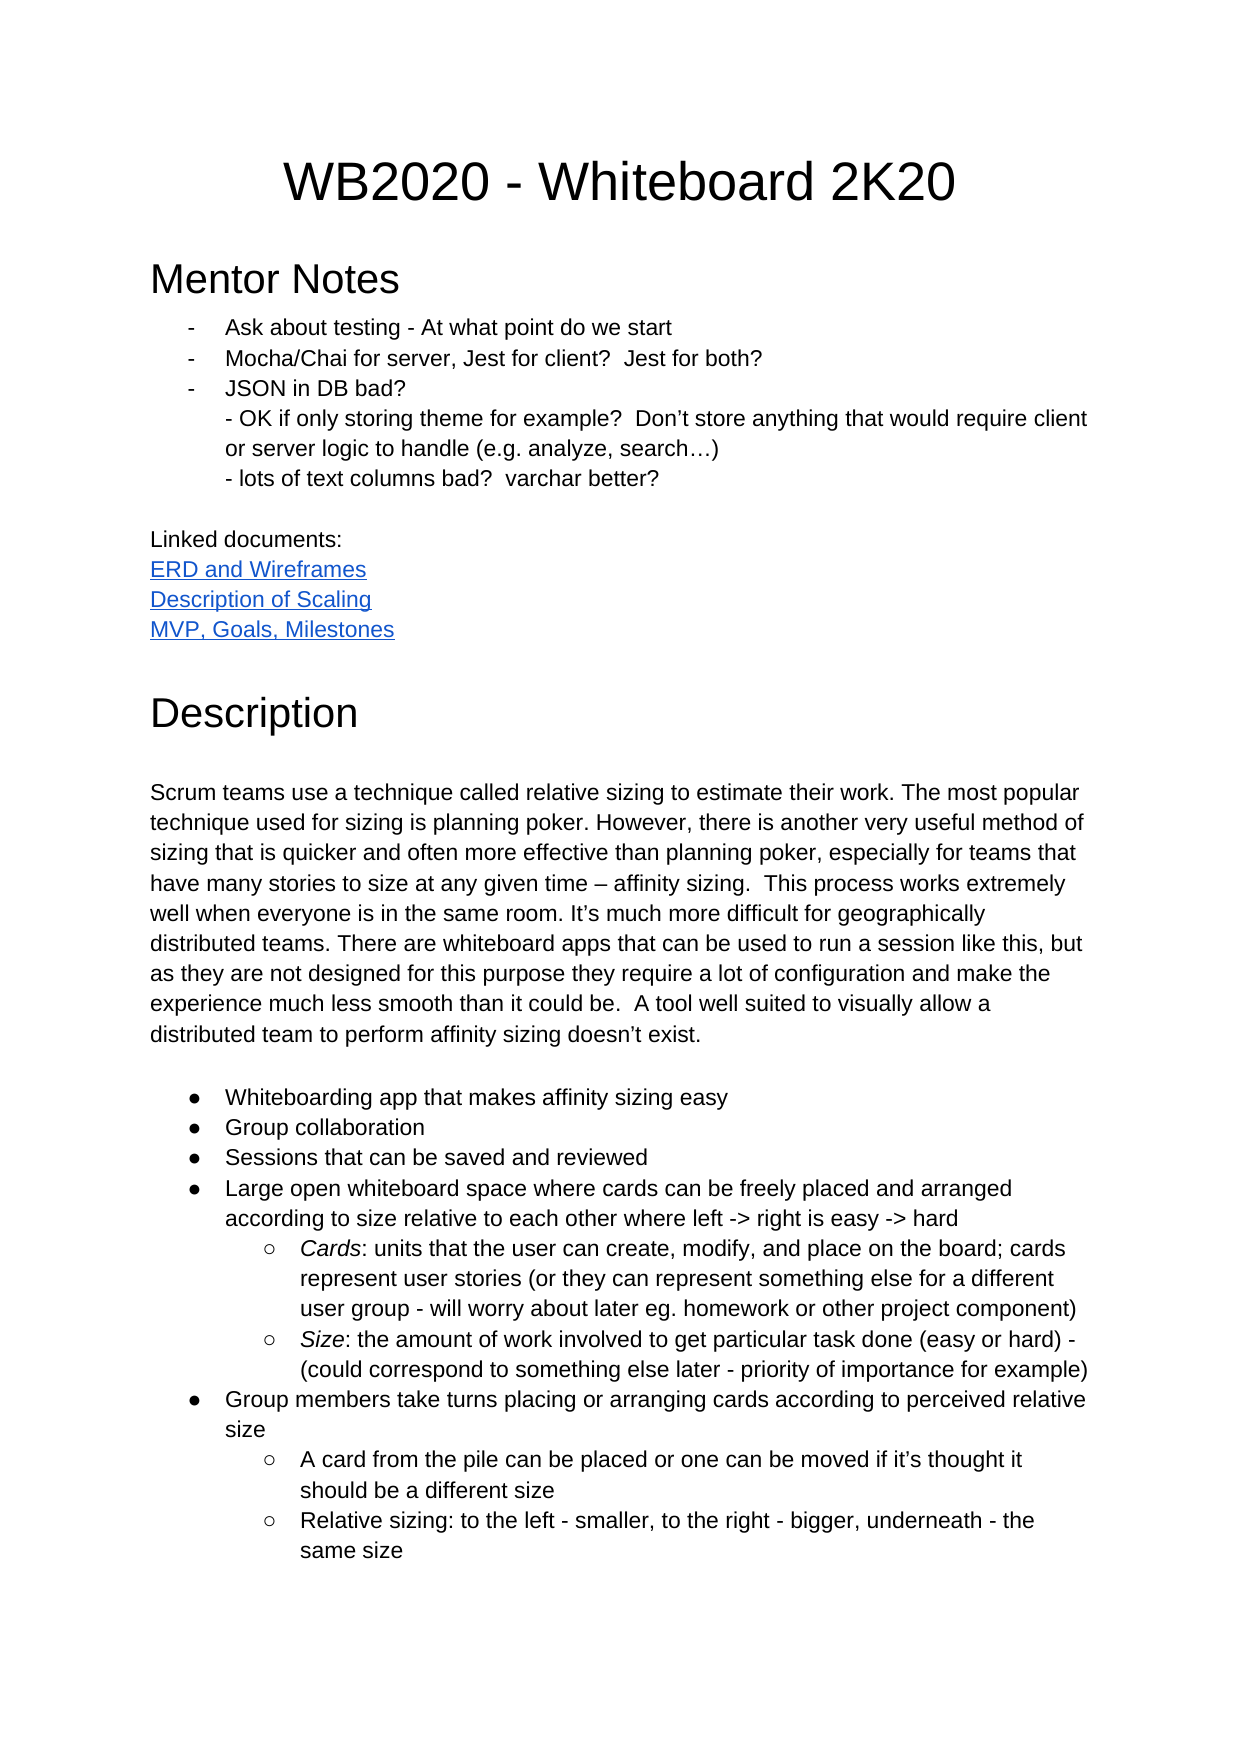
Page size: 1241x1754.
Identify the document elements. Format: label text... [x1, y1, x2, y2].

list Large open whiteboard space where cards can be freely placed and arranged according to size relative to each other where left -> right is easy -> hard [187, 1174, 1090, 1231]
list Group members take turns placing or arranging cards according to perceived relative size [187, 1386, 1090, 1442]
text - OK if only storing theme for example? Don’t store anything that would require client or server logic to handle (e.g. analyze, search…) [225, 405, 1090, 462]
text Description of Scaling [150, 586, 1090, 613]
text ERD and Wireframes [150, 556, 1090, 582]
subtitle Mentor Notes [150, 254, 1090, 302]
list Group collaboration [187, 1114, 1090, 1140]
list Relative sizing: to the left - smaller, to the right - bigger, underneath - the same size [262, 1507, 1090, 1563]
list A card from the pile can be placed or one can be moved if it’s thought it should be a different size [262, 1446, 1090, 1503]
list Whiteboarding app that makes affinity sizing easy [187, 1084, 1090, 1110]
list Mocha/Chai for server, Jest for client? Jest for both? [187, 344, 1090, 371]
text MVP, Goals, Milestones [150, 616, 1090, 643]
text Scrum teams use a technique called relative sizing to estimate their work. The most popular technique used for sizing is planning poker. However, there is another very useful method of sizing that is quicker and often more effective than planning poker, especially for teams that have many stories to size at any given time – affinity sizing. This process works extremely well when everyone is in the same room. It’s much more difficult for geographically distributed teams. There are whiteboard apps that can be used to run a session like this, but as they are not designed for this purpose they require a lot of configuration and make the experience much less smooth than it could be. A tool well suited to visually allow a distributed team to perform affinity sizing doesn’t exist. [150, 779, 1090, 1047]
list Ask about testing - At what point do we start [187, 314, 1090, 341]
text - lots of text columns bad? varchar better? [225, 465, 1090, 492]
list Sessions that can be saved and reviewed [187, 1144, 1090, 1171]
list Cards: units that the user can create, modify, and place on the board; cards represent user stories (or they can represent something else for a different user group - will worry about later eg. homework or other project component) [262, 1235, 1090, 1322]
list JSON in DB bad? [187, 375, 1090, 401]
list Size: the amount of work involved to get particular task done (easy or hard) - (could correspond to something else later - priority of importance for example) [262, 1326, 1090, 1382]
text Linked documents: [150, 526, 1090, 552]
title WB2020 - Whiteboard 2K20 [150, 150, 1090, 212]
subtitle Description [150, 688, 1090, 736]
